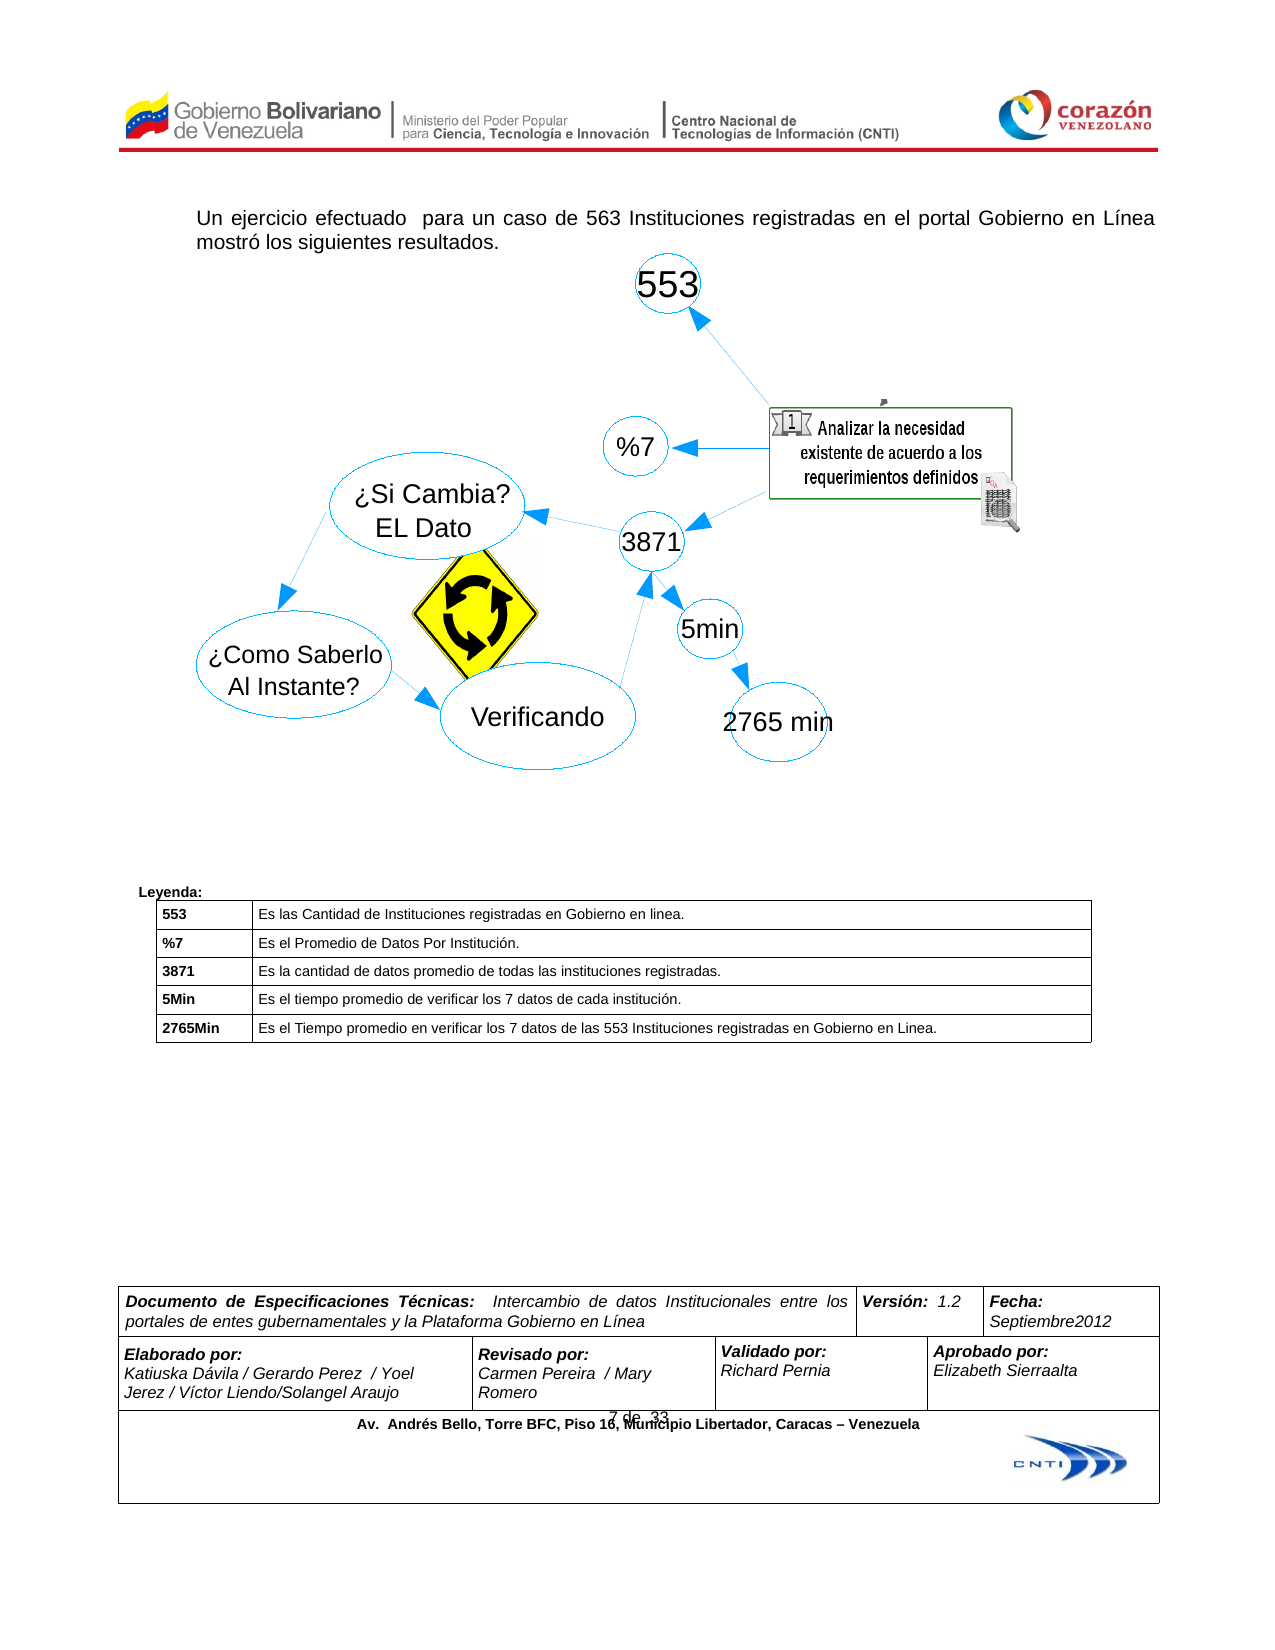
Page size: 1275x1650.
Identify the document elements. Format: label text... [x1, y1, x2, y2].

text Un ejercicio efectuado para un caso de 563 Instituciones registradas en el portal Gobierno en Línea mostró los siguientes resultados. [196, 206, 1157, 254]
table_cell 2765Min [157, 1015, 252, 1042]
table_cell 5Min [157, 986, 252, 1013]
table_cell Es el Promedio de Datos Por Institución. [253, 930, 1091, 957]
picture [407, 537, 541, 691]
picture [407, 685, 415, 691]
picture [119, 82, 1159, 152]
picture [999, 1429, 1143, 1486]
text Leyenda: [118, 883, 1157, 900]
table_cell %7 [157, 930, 252, 957]
table_cell 3871 [157, 958, 252, 985]
table_cell Es el tiempo promedio de verificar los 7 datos de cada institución. [253, 986, 1091, 1013]
table_header 553 [157, 901, 252, 928]
table_header Es las Cantidad de Instituciones registradas en Gobierno en linea. [253, 901, 1091, 928]
table_cell Es el Tiempo promedio en verificar los 7 datos de las 553 Instituciones registradas en Gobierno en Linea. [253, 1015, 1091, 1042]
table_cell Es la cantidad de datos promedio de todas las instituciones registradas. [253, 958, 1091, 985]
